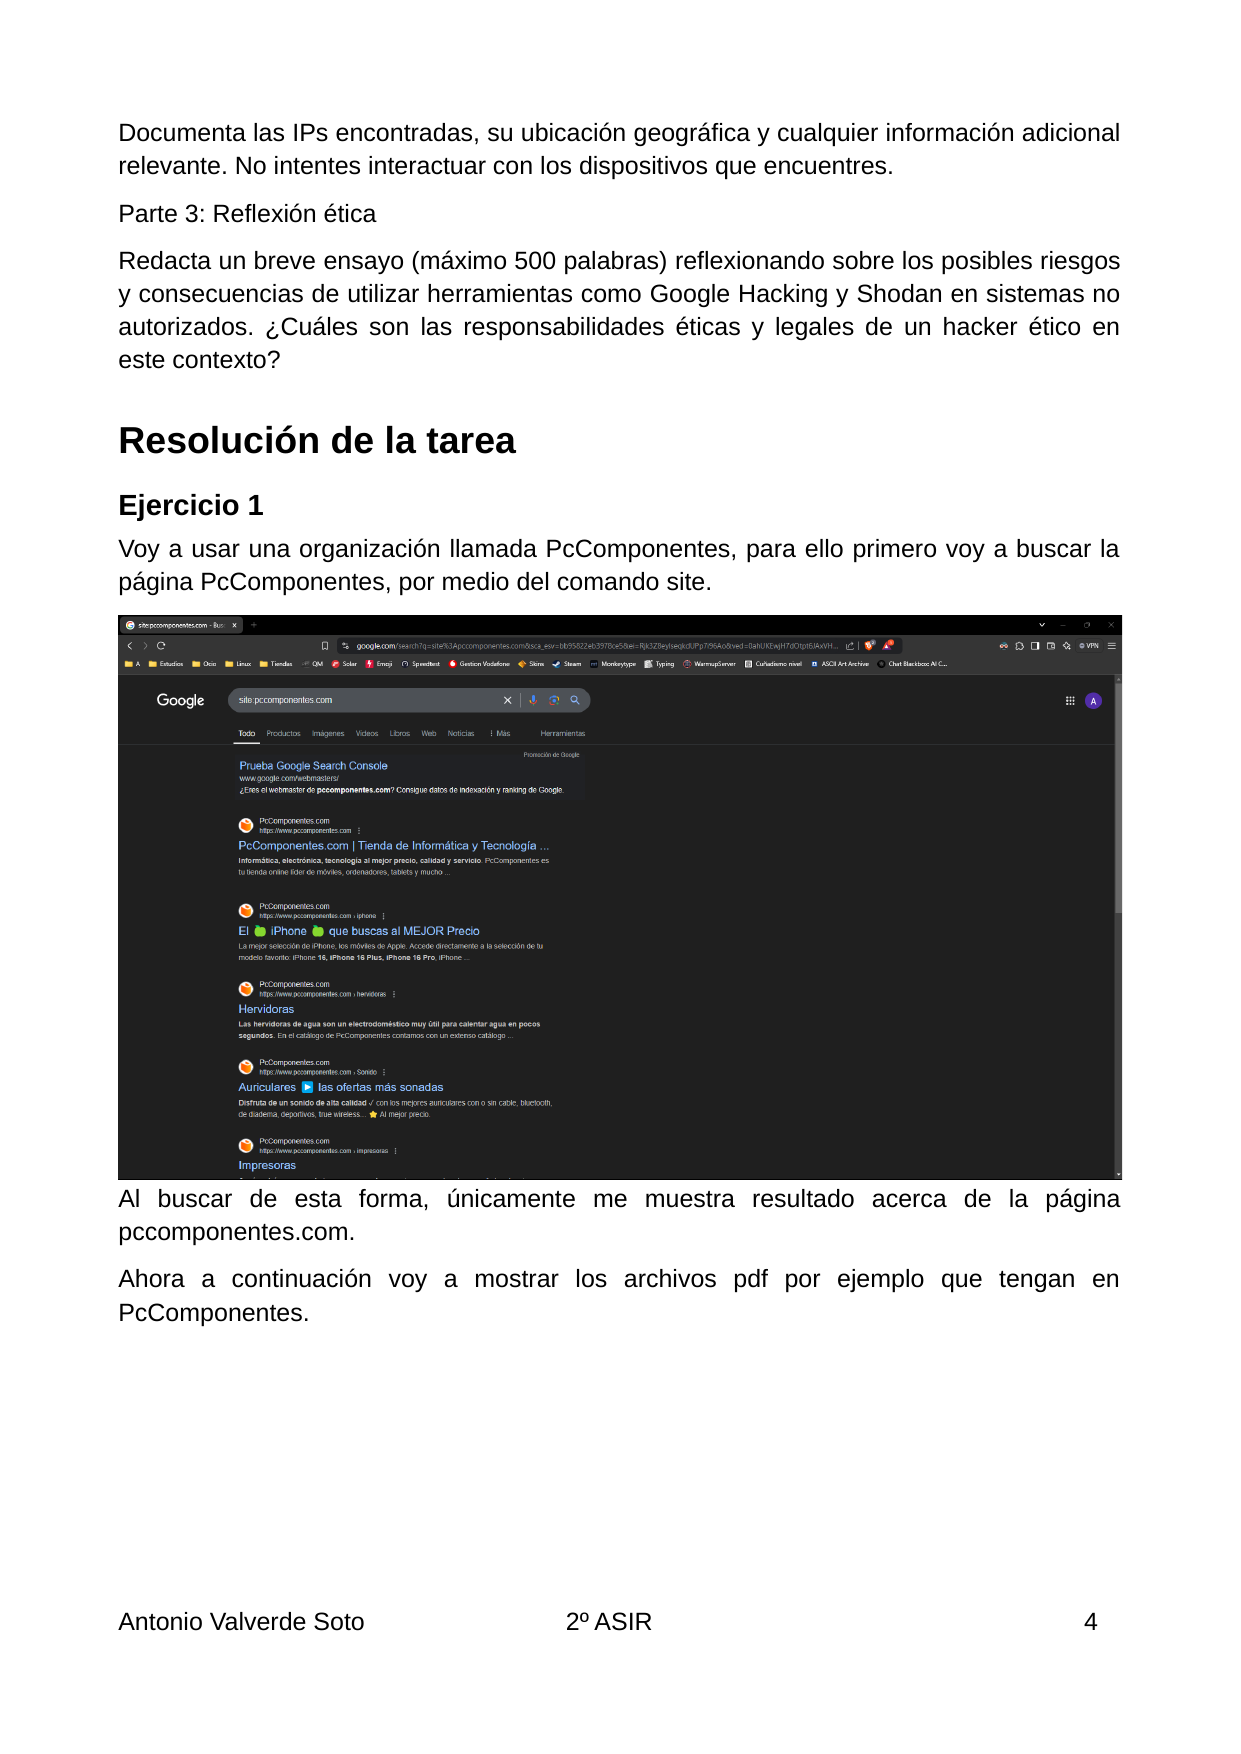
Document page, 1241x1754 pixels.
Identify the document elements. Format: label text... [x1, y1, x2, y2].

subtitle Ejercicio 1 [118, 488, 1122, 522]
text Parte 3: Reflexión ética [118, 199, 1122, 227]
text Voy a usar una organización llamada PcComponentes, para ello primero voy a buscar la página PcComponentes, por medio del comando site. [118, 534, 1122, 596]
picture [118, 615, 1123, 1180]
text Al buscar de esta forma, únicamente me muestra resultado acerca de la página pccomponentes.com. [118, 1180, 1122, 1246]
subtitle Resolución de la tarea [118, 418, 1122, 461]
text Ahora a continuación voy a mostrar los archivos pdf por ejemplo que tengan en PcComponentes. [118, 1264, 1122, 1326]
text Redacta un breve ensayo (máximo 500 palabras) reflexionando sobre los posibles riesgos y consecuencias de utilizar herramientas como Google Hacking y Shodan en sistemas no autorizados. ¿Cuáles son las responsabilidades éticas y legales de un hacker ético en este contexto? [118, 246, 1122, 374]
text Documenta las IPs encontradas, su ubicación geográfica y cualquier información adicional relevante. No intentes interactuar con los dispositivos que encuentres. [118, 118, 1122, 180]
